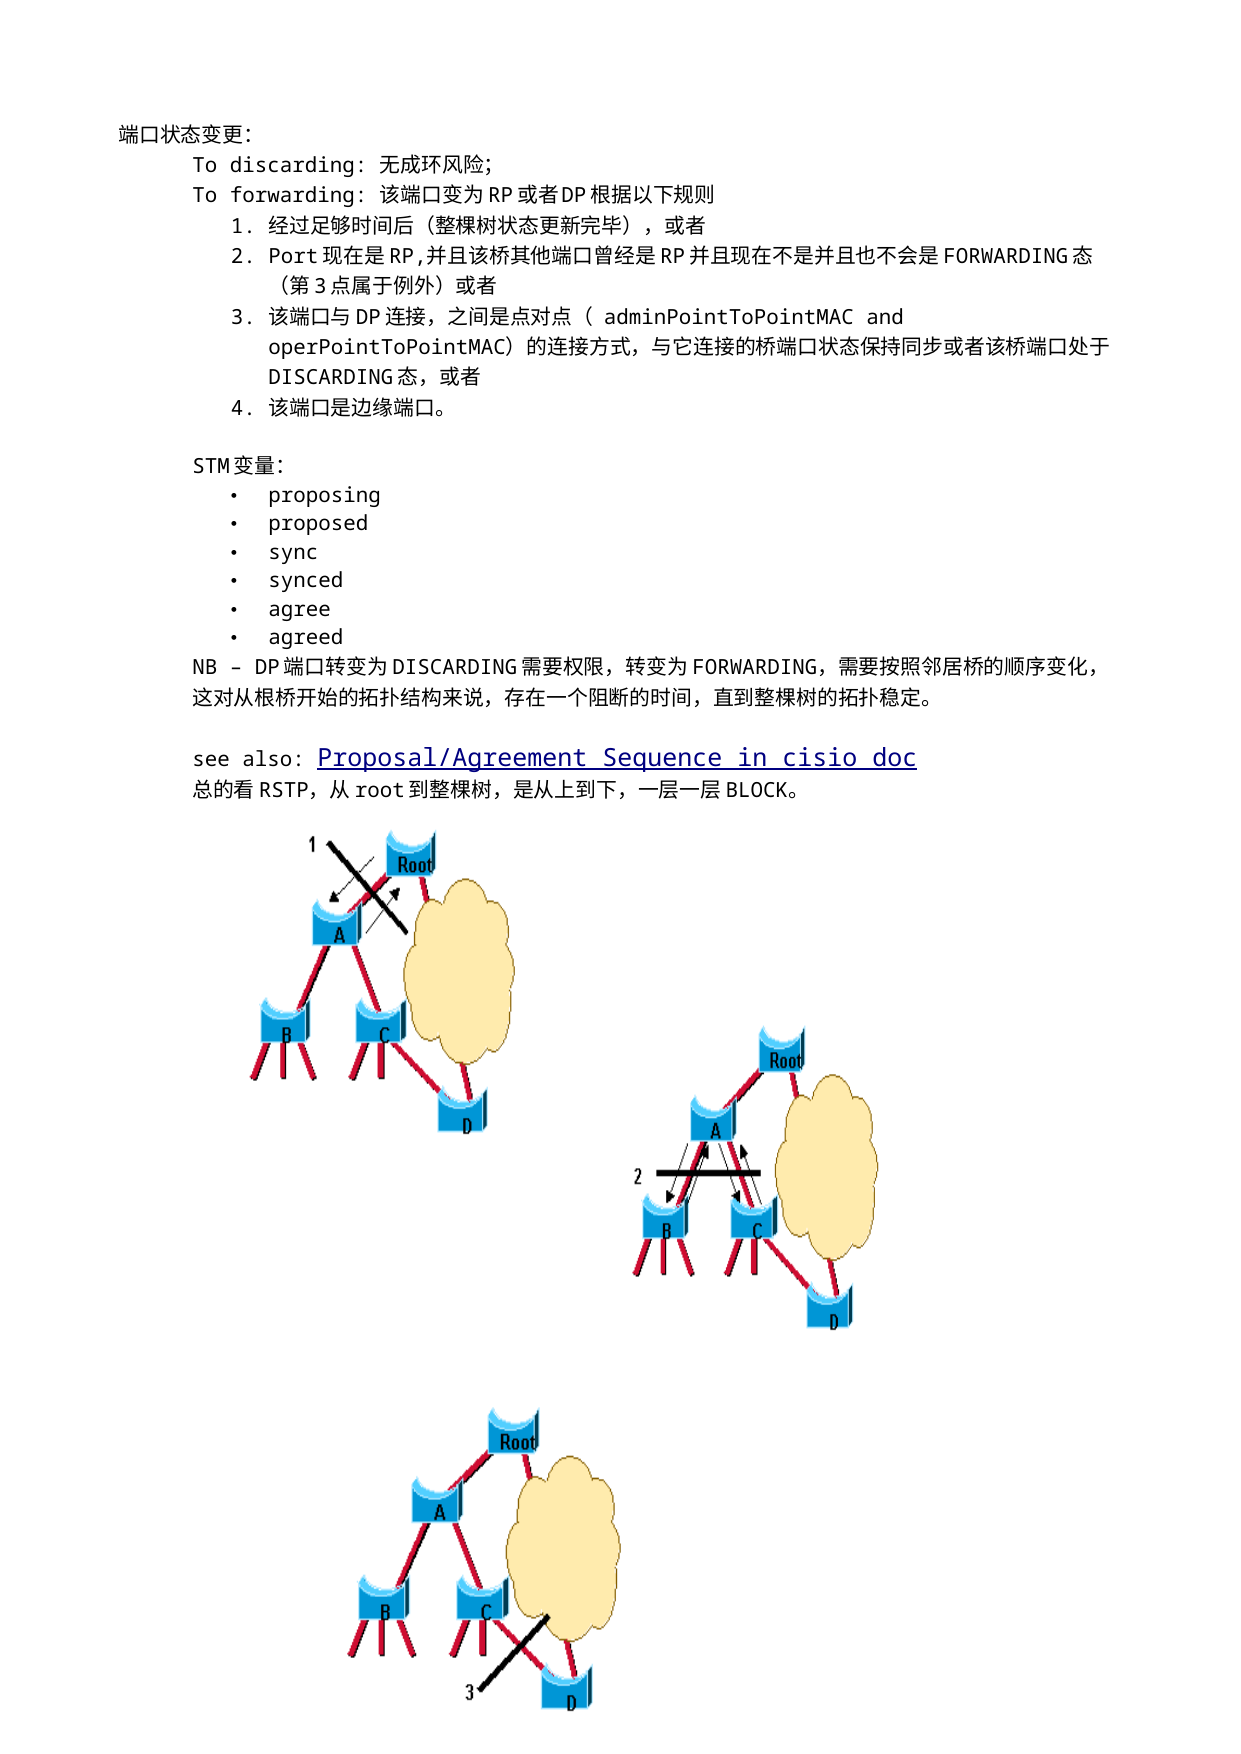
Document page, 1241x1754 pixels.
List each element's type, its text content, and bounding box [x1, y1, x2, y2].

list synced [231, 565, 1122, 594]
list sync [231, 537, 1122, 565]
list proposed [231, 508, 1122, 537]
text STM变量： [118, 449, 1122, 480]
list Port现在是RP,并且该桥其他端口曾经是RP并且现在不是并且也不会是FORWARDING态（第3点属于例外）或者 [231, 239, 1122, 300]
picture [136, 813, 590, 1142]
list 该端口与DP连接，之间是点对点（ adminPointToPointMAC and operPointToPointMAC）的连接方式，与它连接的桥端口状态保持同步或者该桥端口处于DISCARDING态，或者 [231, 300, 1122, 391]
text 端口状态变更： [118, 118, 1122, 148]
list agree [231, 594, 1122, 622]
picture [242, 1406, 662, 1719]
text see also: Proposal/Agreement Sequence in cisio doc [118, 739, 1122, 774]
text NB – DP端口转变为DISCARDING需要权限，转变为FORWARDING，需要按照邻居桥的顺序变化， 这对从根桥开始的拓扑结构来说，存在一个阻断的时间，直到整棵树的拓扑稳定。 [118, 651, 1122, 711]
list agreed [231, 622, 1122, 651]
list proposing [231, 480, 1122, 508]
list 该端口是边缘端口。 [231, 391, 1122, 421]
text To forwarding: 该端口变为RP或者 DP根据以下规则 [118, 179, 1122, 209]
text To discarding: 无成环风险； [118, 148, 1122, 179]
list 经过足够时间后（整棵树状态更新完毕），或者 [231, 209, 1122, 239]
picture [614, 1005, 925, 1338]
text 总的看RSTP，从root到整棵树，是从上到下，一层一层BLOCK。 [118, 774, 1122, 804]
